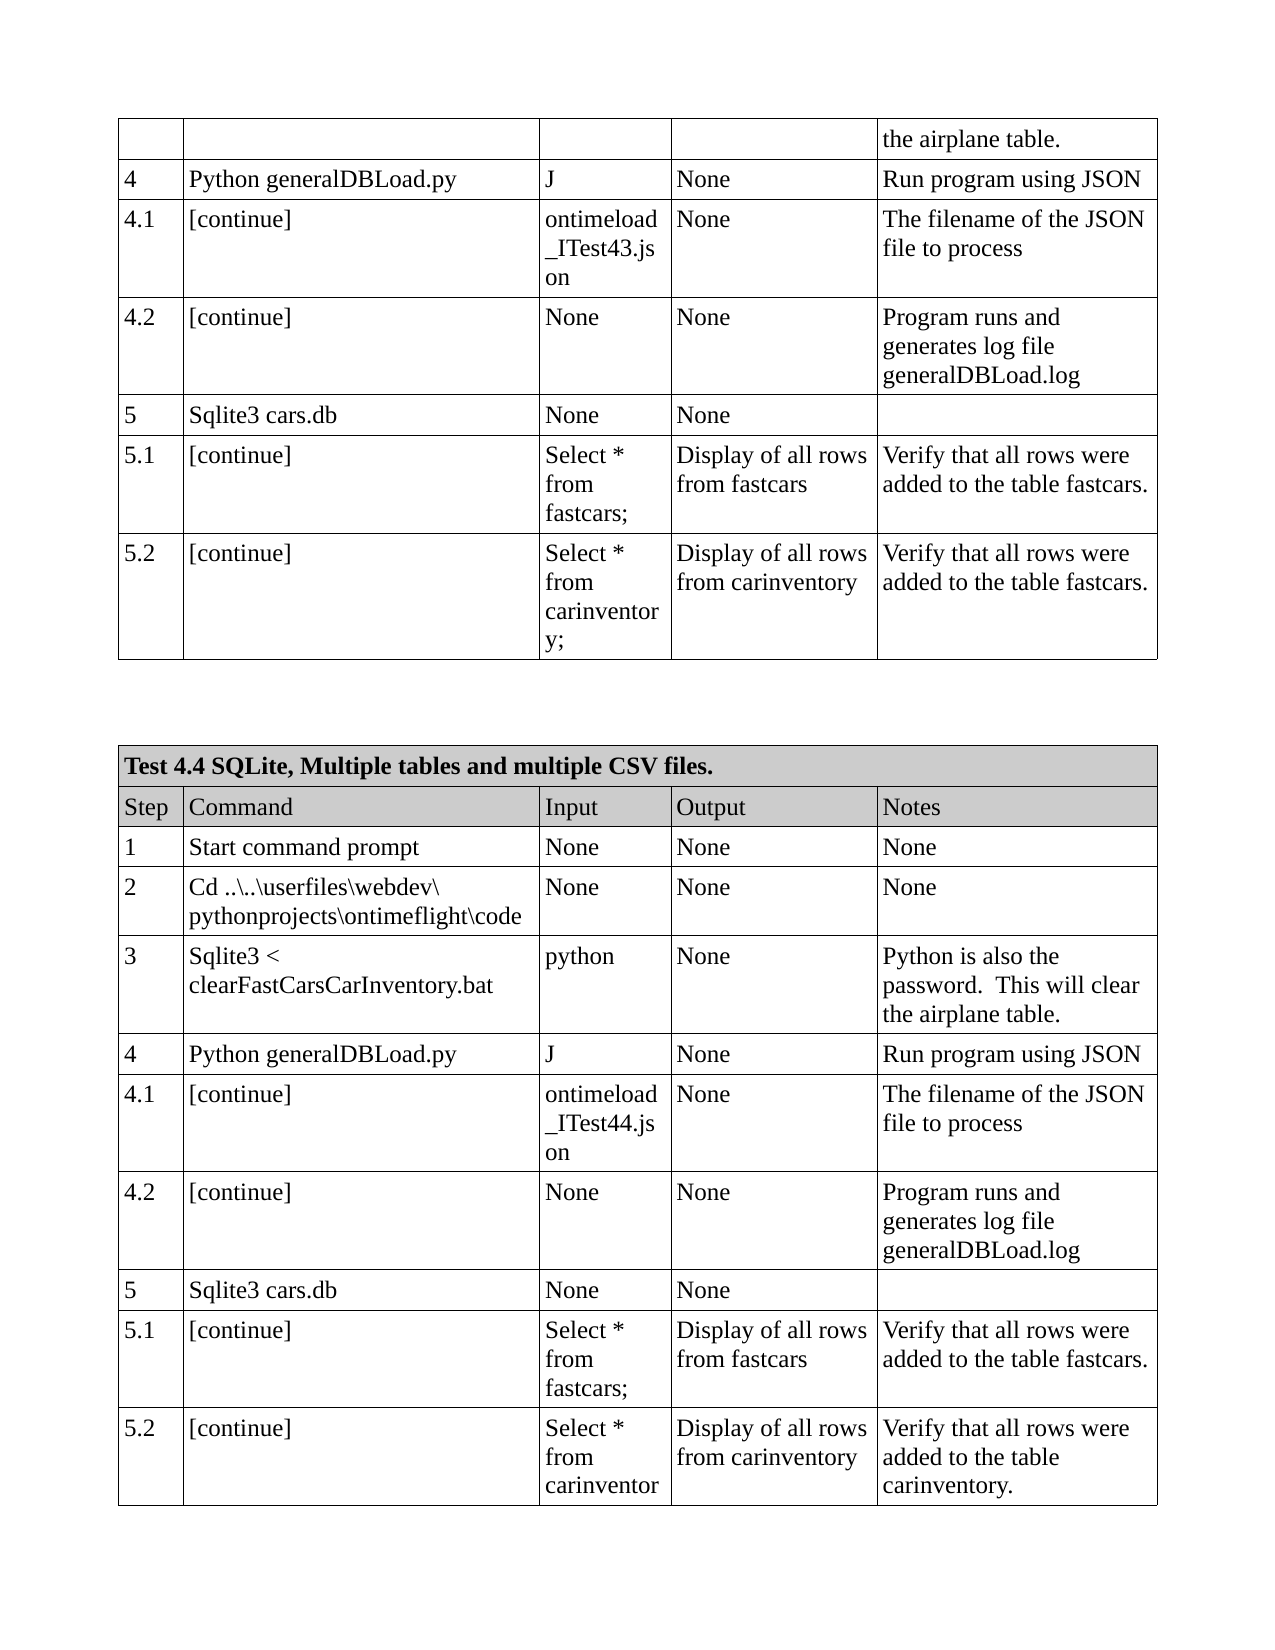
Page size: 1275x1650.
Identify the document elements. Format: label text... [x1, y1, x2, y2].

table_cell None [672, 298, 877, 394]
table_cell [continue] [184, 298, 539, 394]
table_cell [continue] [184, 1311, 539, 1407]
table_cell Verify that all rows were added to the table carinventory. [878, 1408, 1157, 1505]
table_cell 4.2 [119, 1172, 183, 1269]
table_cell the airplane table. [878, 119, 1157, 158]
table_cell None [540, 1172, 671, 1269]
table_cell 1 [119, 827, 183, 866]
table_cell None [672, 200, 877, 297]
table_cell [continue] [184, 1075, 539, 1171]
table_cell None [878, 867, 1157, 935]
table_cell None [672, 395, 877, 435]
table_cell Input [540, 787, 671, 826]
table_cell Select * from carinventory; [540, 534, 671, 659]
table_cell None [672, 160, 877, 199]
table_cell Command [184, 787, 539, 826]
table_cell [continue] [184, 1408, 539, 1505]
table_cell [184, 119, 539, 158]
table_cell Sqlite3 cars.db [184, 395, 539, 435]
table_cell None [540, 1270, 671, 1309]
table_cell [continue] [184, 436, 539, 532]
table_cell Program runs and generates log file generalDBLoad.log [878, 298, 1157, 394]
table_cell [continue] [184, 200, 539, 297]
table_cell Program runs and generates log file generalDBLoad.log [878, 1172, 1157, 1269]
table_cell Output [672, 787, 877, 826]
table_cell None [878, 827, 1157, 866]
table_cell Python generalDBLoad.py [184, 160, 539, 199]
table_cell 2 [119, 867, 183, 935]
table_cell J [540, 1034, 671, 1073]
table_cell 5.2 [119, 534, 183, 659]
table_cell ontimeload_ITest44.json [540, 1075, 671, 1171]
table_cell [672, 119, 877, 158]
table_cell 5.2 [119, 1408, 183, 1505]
table_cell None [672, 936, 877, 1033]
table_cell Run program using JSON [878, 160, 1157, 199]
table_cell [540, 119, 671, 158]
table_cell Select * from carinventor [540, 1408, 671, 1505]
table_cell 3 [119, 936, 183, 1033]
table_cell Sqlite3 cars.db [184, 1270, 539, 1309]
table_cell [continue] [184, 1172, 539, 1269]
table_cell Start command prompt [184, 827, 539, 866]
table_cell Python generalDBLoad.py [184, 1034, 539, 1073]
table_cell Verify that all rows were added to the table fastcars. [878, 1311, 1157, 1407]
table_cell 5 [119, 395, 183, 435]
table_cell None [672, 1075, 877, 1171]
table_cell Cd ..\..\userfiles\webdev\pythonprojects\ontimeflight\code [184, 867, 539, 935]
table_cell 4 [119, 160, 183, 199]
table_cell Verify that all rows were added to the table fastcars. [878, 436, 1157, 532]
table_cell None [540, 395, 671, 435]
table_cell 4 [119, 1034, 183, 1073]
table_cell [continue] [184, 534, 539, 659]
table_cell None [672, 1034, 877, 1073]
table_cell 5 [119, 1270, 183, 1309]
table_cell Display of all rows from fastcars [672, 436, 877, 532]
table_cell Select * from fastcars; [540, 436, 671, 532]
table_cell 4.1 [119, 1075, 183, 1171]
table_cell The filename of the JSON file to process [878, 1075, 1157, 1171]
table_header Test 4.4 SQLite, Multiple tables and multiple CSV files. [119, 746, 1157, 786]
table_cell 5.1 [119, 436, 183, 532]
table_cell None [540, 827, 671, 866]
table_cell 4.2 [119, 298, 183, 394]
table_cell None [672, 1172, 877, 1269]
table_cell Verify that all rows were added to the table fastcars. [878, 534, 1157, 659]
table_cell Display of all rows from fastcars [672, 1311, 877, 1407]
table_cell None [672, 1270, 877, 1309]
table_cell ontimeload_ITest43.json [540, 200, 671, 297]
table_cell Display of all rows from carinventory [672, 1408, 877, 1505]
table_cell None [672, 867, 877, 935]
table_cell None [540, 298, 671, 394]
table_cell None [672, 827, 877, 866]
table_cell [878, 395, 1157, 435]
table_cell 4.1 [119, 200, 183, 297]
table_cell Notes [878, 787, 1157, 826]
table_cell Step [119, 787, 183, 826]
table_cell Sqlite3 < clearFastCarsCarInventory.bat [184, 936, 539, 1033]
table_cell [119, 119, 183, 158]
table_cell python [540, 936, 671, 1033]
table_cell [878, 1270, 1157, 1309]
table_cell None [540, 867, 671, 935]
table_cell Python is also the password. This will clear the airplane table. [878, 936, 1157, 1033]
table_cell The filename of the JSON file to process [878, 200, 1157, 297]
table_cell 5.1 [119, 1311, 183, 1407]
table_cell Select * from fastcars; [540, 1311, 671, 1407]
table_cell Display of all rows from carinventory [672, 534, 877, 659]
table_cell Run program using JSON [878, 1034, 1157, 1073]
table_cell J [540, 160, 671, 199]
